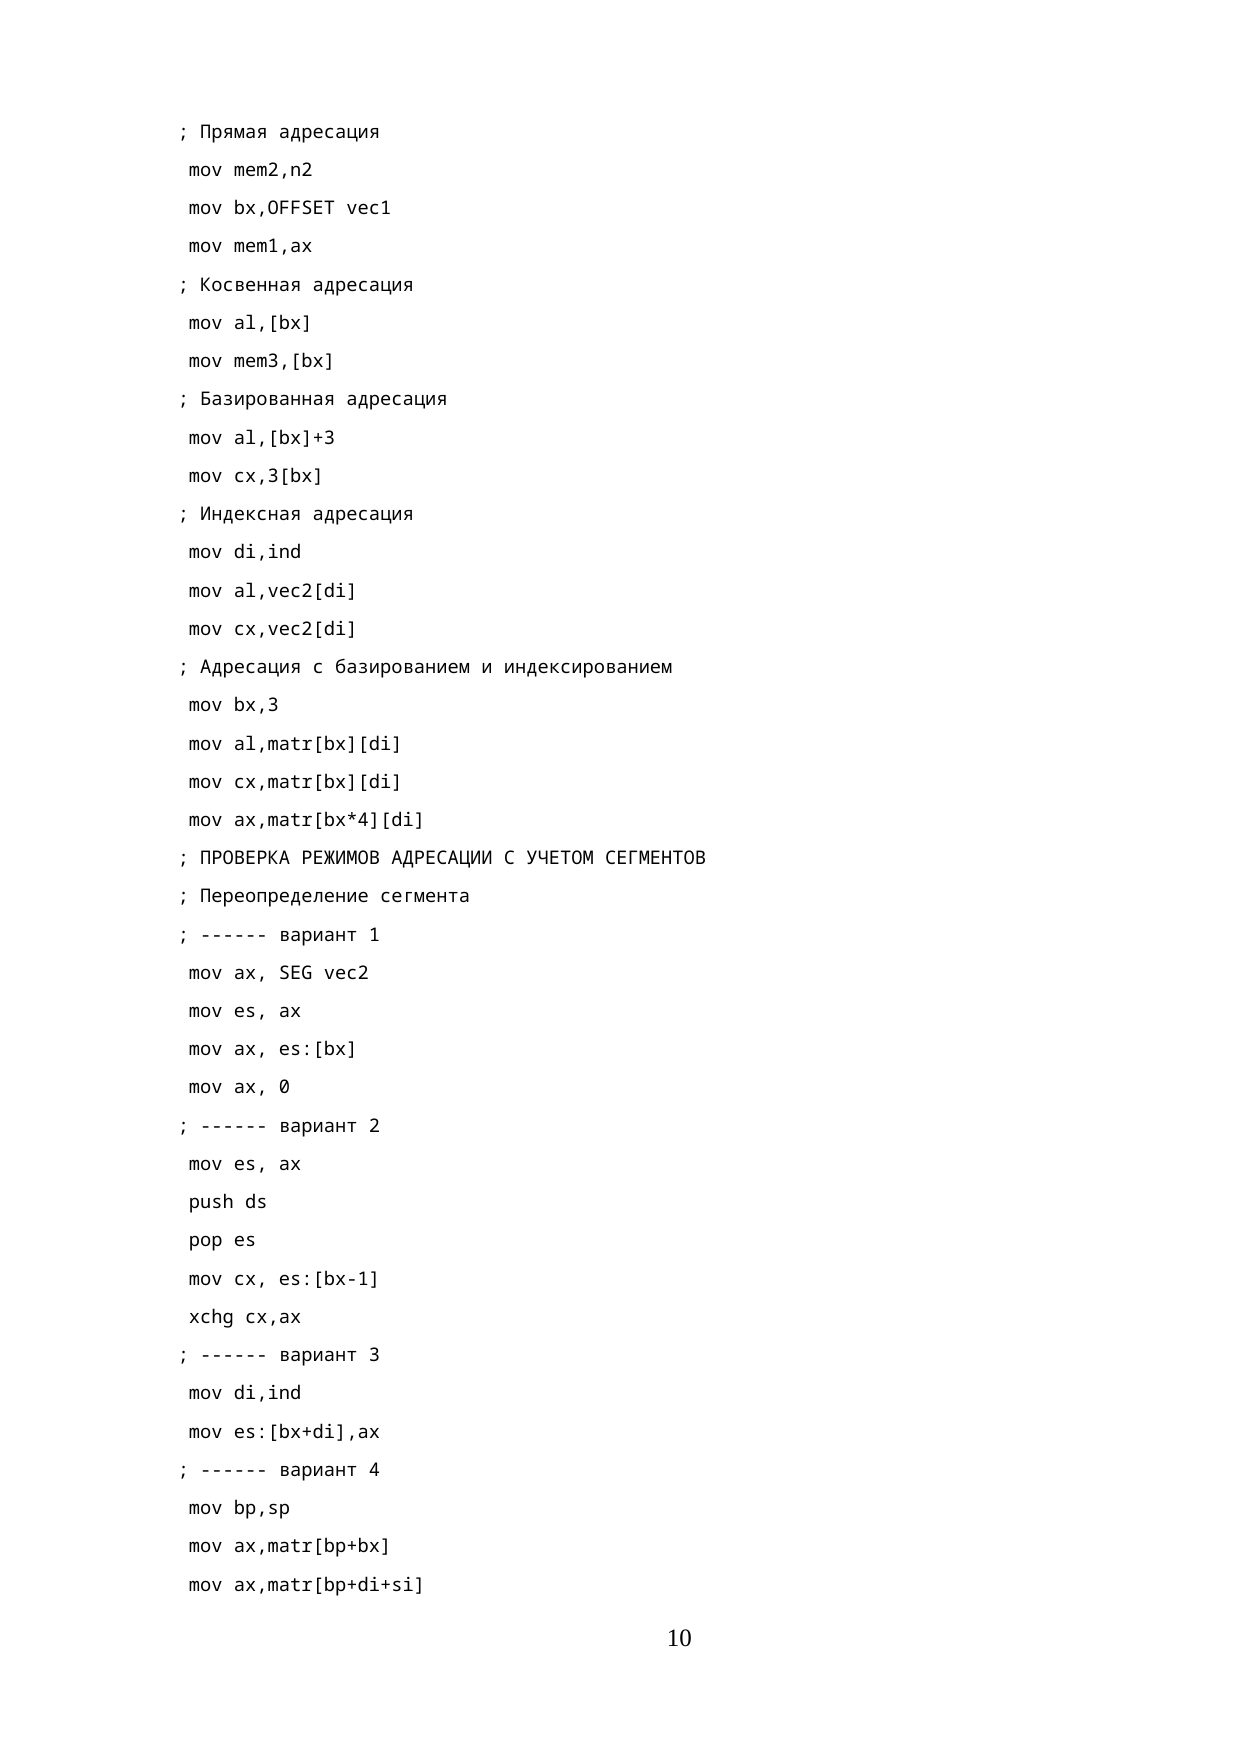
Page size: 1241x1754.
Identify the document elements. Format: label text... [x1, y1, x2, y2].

text mov al,[bx] [177, 309, 1181, 335]
text mov cx,vec2[di] [177, 615, 1181, 641]
text ; Косвенная адресация [177, 271, 1181, 297]
text mov ax,matr[bx*4][di] [177, 806, 1181, 832]
text mov es:[bx+di],ax [177, 1418, 1181, 1443]
text mov al,vec2[di] [177, 577, 1181, 602]
text mov ax,matr[bp+bx] [177, 1533, 1181, 1558]
text mov mem3,[bx] [177, 347, 1181, 373]
text ; ------ вариант 3 [177, 1341, 1181, 1367]
text mov cx,3[bx] [177, 462, 1181, 488]
text mov al,matr[bx][di] [177, 730, 1181, 755]
text mov di,ind [177, 539, 1181, 564]
text mov mem2,n2 [177, 156, 1181, 182]
text mov cx,matr[bx][di] [177, 768, 1181, 793]
text ; ПРОВЕРКА РЕЖИМОВ АДРЕСАЦИИ С УЧЕТОМ СЕГМЕНТОВ [177, 844, 1181, 870]
text ; Переопределение сегмента [177, 883, 1181, 908]
text mov bp,sp [177, 1494, 1181, 1520]
text mov di,ind [177, 1380, 1181, 1405]
text push ds [177, 1188, 1181, 1214]
text ; Прямая адресация [177, 118, 1181, 144]
text mov ax, 0 [177, 1074, 1181, 1099]
text mov es, ax [177, 1150, 1181, 1176]
text ; ------ вариант 2 [177, 1112, 1181, 1138]
text ; Базированная адресация [177, 386, 1181, 411]
text ; Адресация с базированием и индексированием [177, 653, 1181, 679]
text ; Индексная адресация [177, 500, 1181, 526]
text mov es, ax [177, 997, 1181, 1023]
text ; ------ вариант 4 [177, 1456, 1181, 1482]
text mov cx, es:[bx-1] [177, 1265, 1181, 1291]
text mov al,[bx]+3 [177, 424, 1181, 449]
text mov ax, es:[bx] [177, 1036, 1181, 1061]
text mov ax,matr[bp+di+si] [177, 1571, 1181, 1596]
text mov bx,3 [177, 692, 1181, 717]
text mov mem1,ax [177, 233, 1181, 258]
text xchg cx,ax [177, 1303, 1181, 1329]
text pop es [177, 1227, 1181, 1252]
text mov ax, SEG vec2 [177, 959, 1181, 985]
text ; ------ вариант 1 [177, 921, 1181, 946]
text mov bx,OFFSET vec1 [177, 194, 1181, 220]
